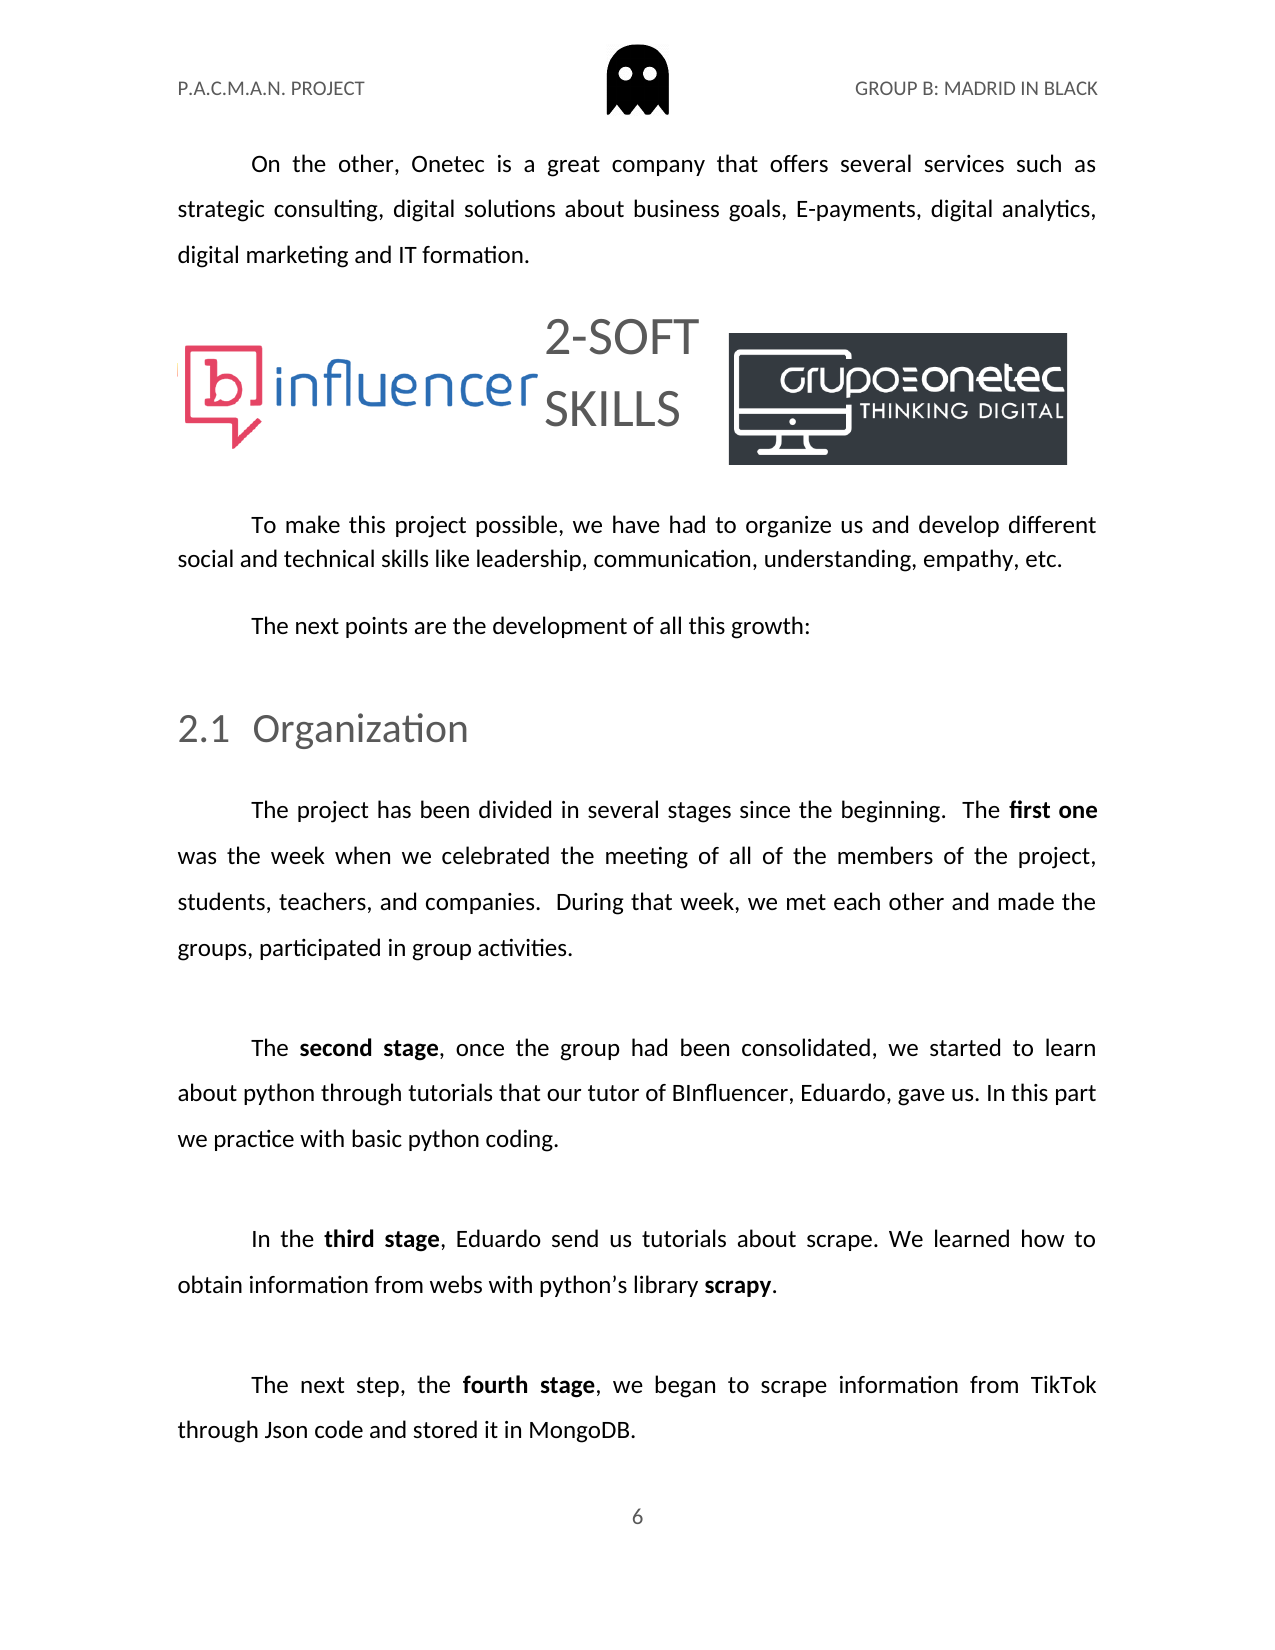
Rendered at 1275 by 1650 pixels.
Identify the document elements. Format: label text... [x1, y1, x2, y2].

text To make this project possible, we have had to organize us and develop different social and technical skills like leadership, communication, understanding, empathy, etc. [177, 509, 1098, 573]
text The next step, the fourth stage, we began to scrape information from TikTok through Json code and stored it in MongoDB. [177, 1369, 1098, 1445]
text 2-SOFT SKILLS [177, 302, 1098, 440]
text On the other, Onetec is a great company that offers several services such as strategic consulting, digital solutions about business goals, E-payments, digital analytics, digital marketing and IT formation. [177, 148, 1098, 270]
text In the third stage, Eduardo send us tutorials about scrape. We learned how to obtain information from webs with python’s library scrapy. [177, 1223, 1098, 1299]
text The project has been divided in several stages since the beginning. The first one was the week when we celebrated the meeting of all of the members of the project, students, teachers, and companies. During that week, we met each other and made the groups, participated in group activities. [177, 795, 1098, 962]
list Organization [177, 702, 1098, 753]
text The second stage, once the group had been consolidated, we started to learn about python through tutorials that our tutor of BInfluencer, Eduardo, gave us. In this part we practice with basic python coding. [177, 1032, 1098, 1154]
text The next points are the development of all this growth: [177, 610, 1098, 640]
